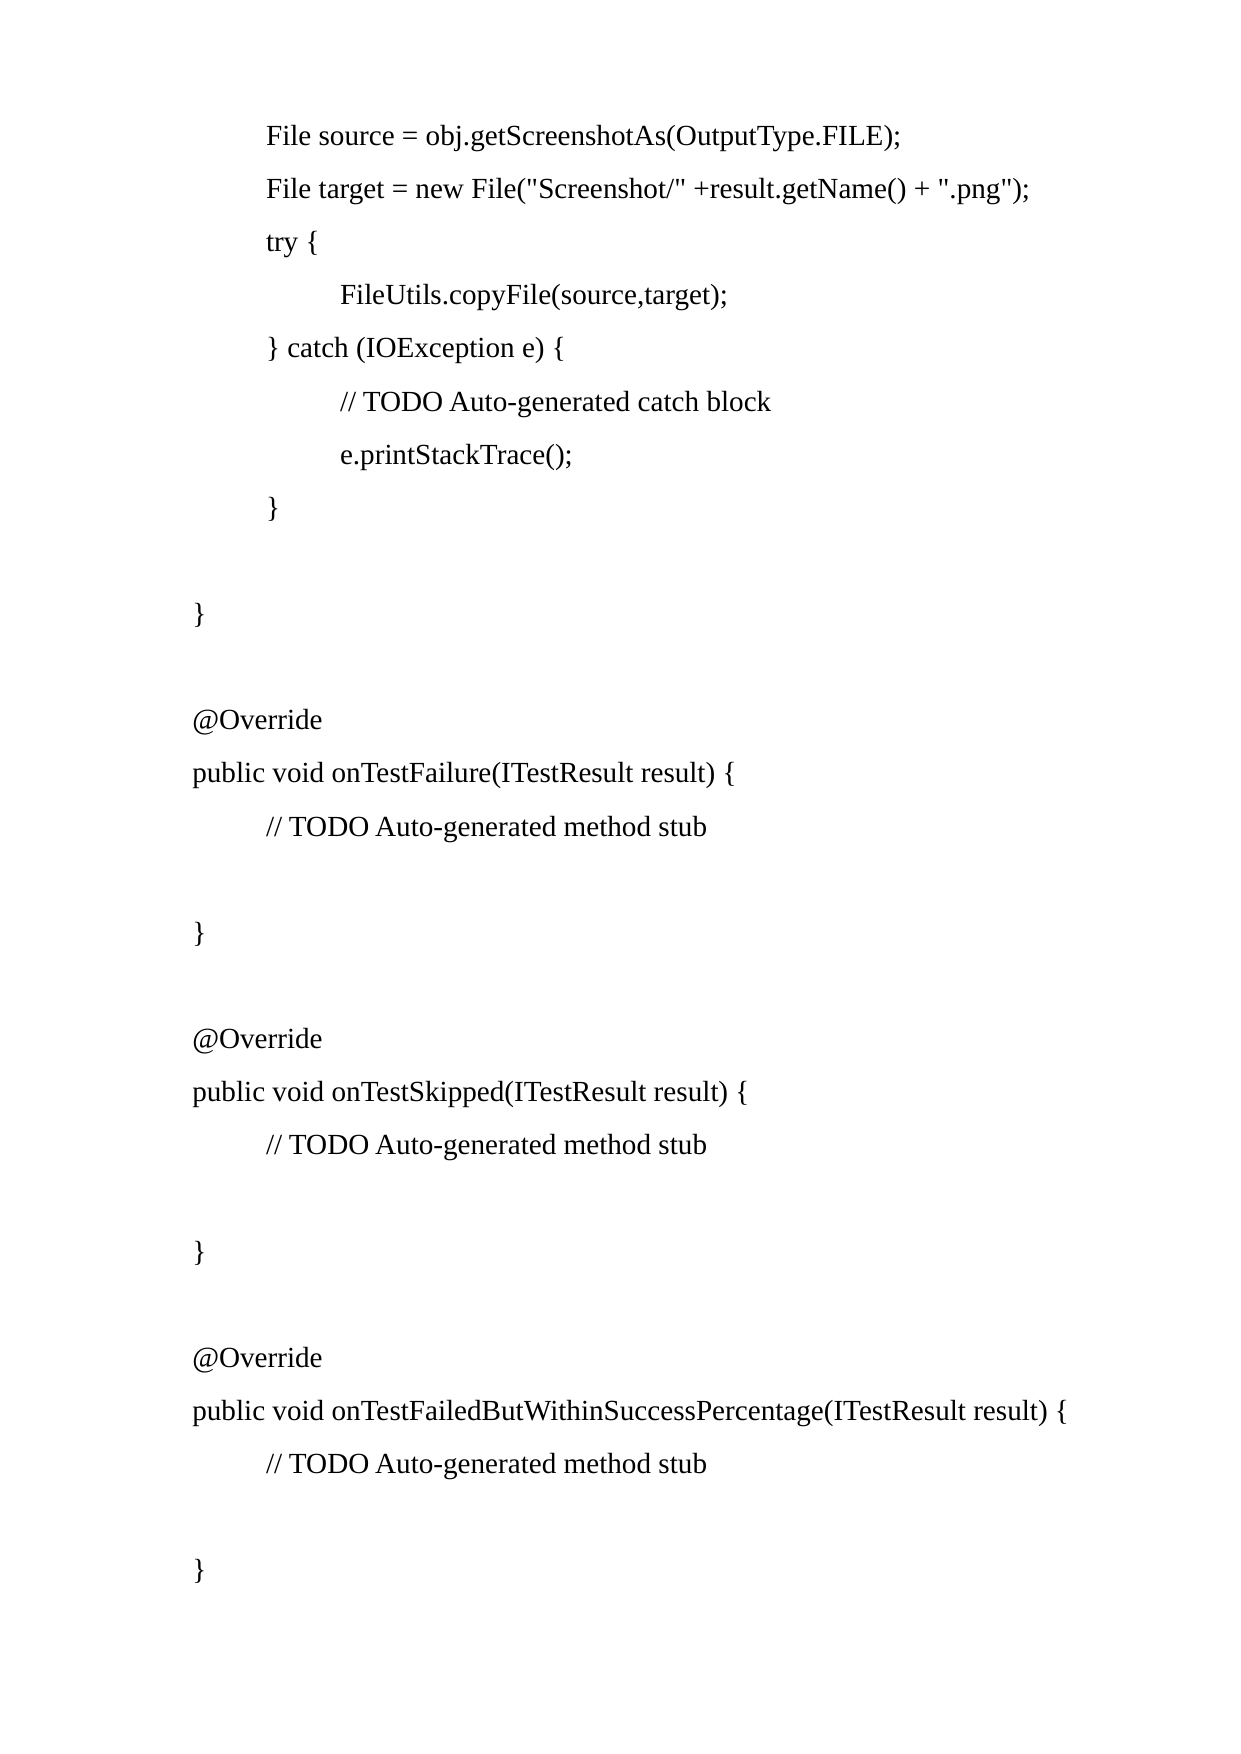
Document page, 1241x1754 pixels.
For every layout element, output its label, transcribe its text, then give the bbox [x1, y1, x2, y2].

text public void onTestFailedButWithinSuccessPercentage(ITestResult result) { [118, 1393, 1122, 1427]
text } [118, 490, 1122, 523]
text } [118, 596, 1122, 630]
text e.printStackTrace(); [118, 437, 1122, 470]
text @Override [118, 702, 1122, 736]
text // TODO Auto-generated method stub [118, 1127, 1122, 1161]
text // TODO Auto-generated catch block [118, 384, 1122, 417]
text @Override [118, 1340, 1122, 1373]
text } [118, 1234, 1122, 1267]
text public void onTestFailure(ITestResult result) { [118, 756, 1122, 789]
text public void onTestSkipped(ITestResult result) { [118, 1074, 1122, 1108]
text } [118, 915, 1122, 948]
text // TODO Auto-generated method stub [118, 809, 1122, 842]
text FileUtils.copyFile(source,target); [118, 277, 1122, 311]
text File source = obj.getScreenshotAs(OutputType.FILE); [118, 118, 1122, 152]
text try { [118, 224, 1122, 258]
text // TODO Auto-generated method stub [118, 1446, 1122, 1480]
text } catch (IOException e) { [118, 331, 1122, 364]
text File target = new File("Screenshot/" +result.getName() + ".png"); [118, 171, 1122, 205]
text @Override [118, 1021, 1122, 1055]
text } [118, 1552, 1122, 1586]
